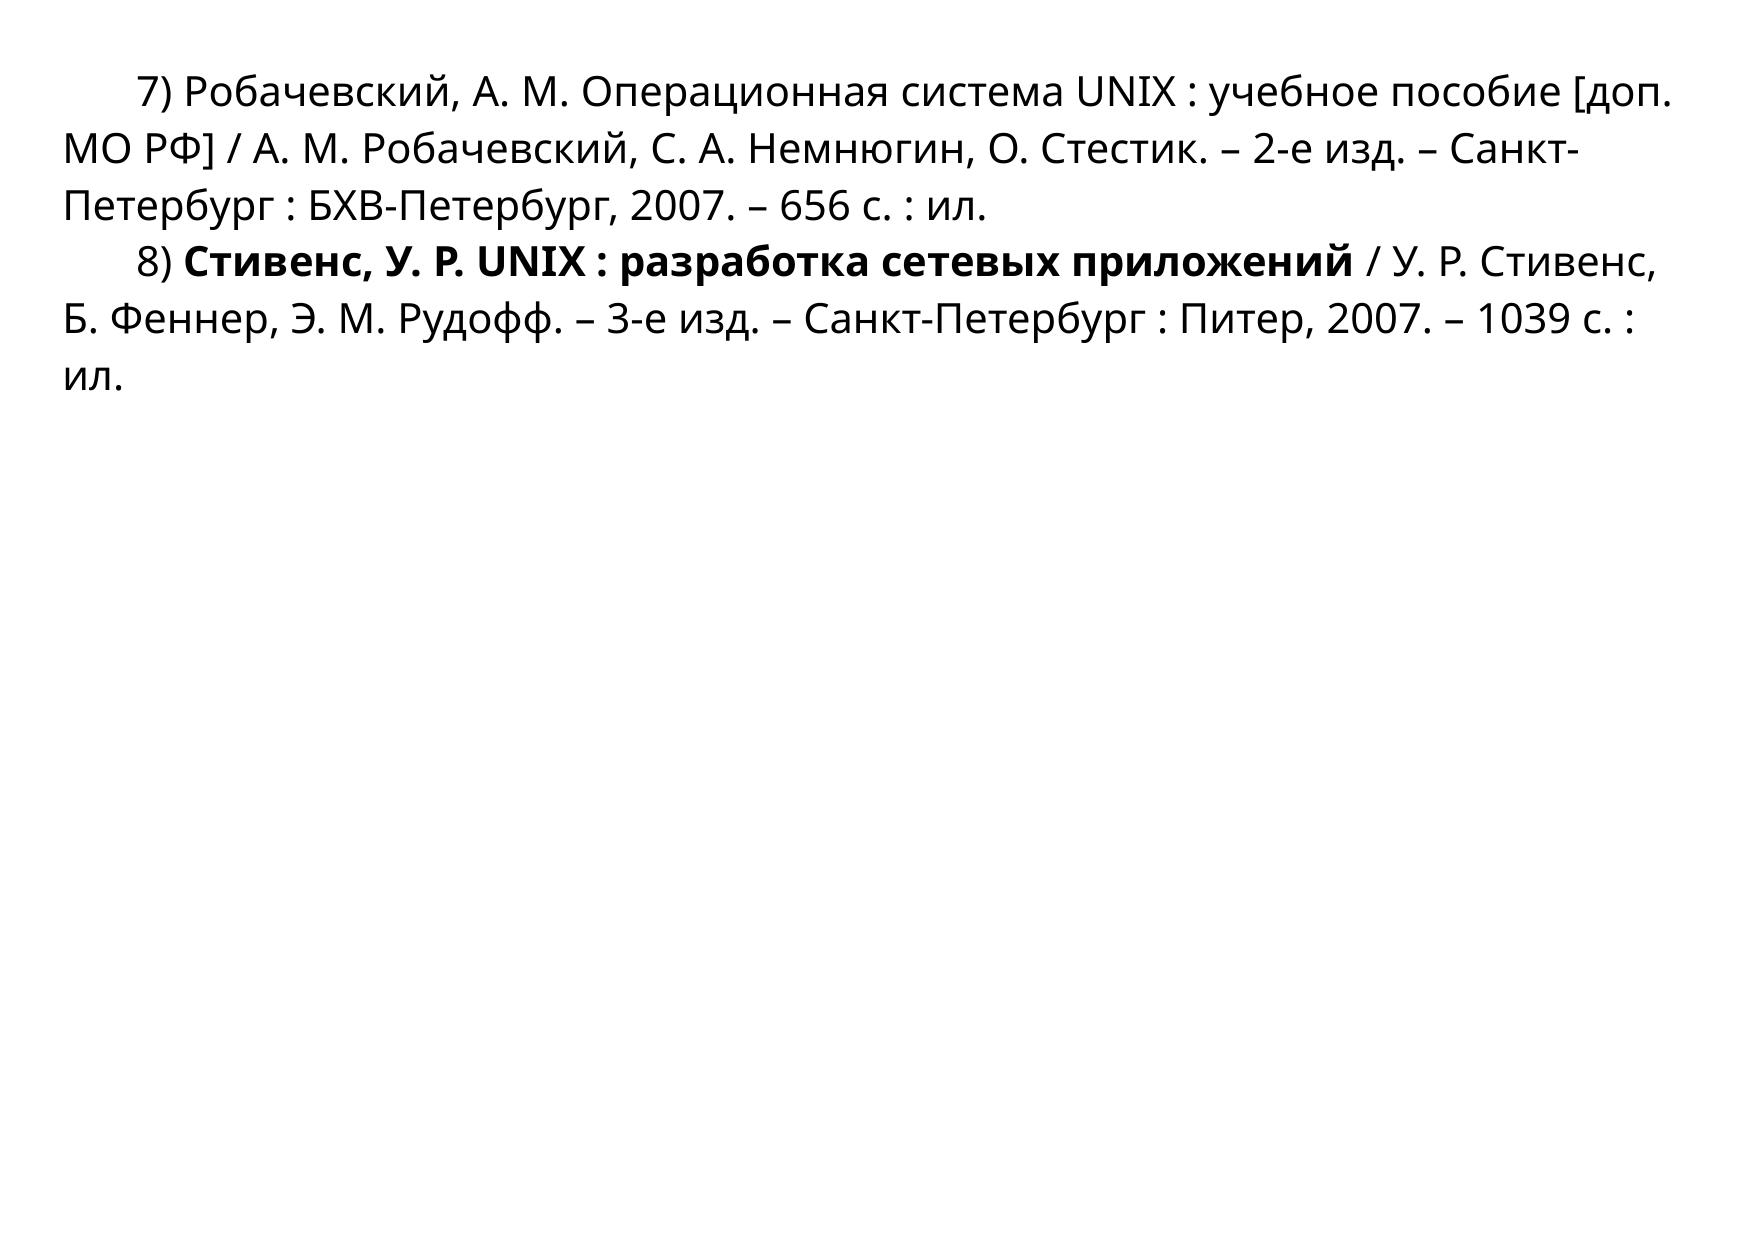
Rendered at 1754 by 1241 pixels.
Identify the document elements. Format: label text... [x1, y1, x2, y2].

list Робачевский, А. М. Операционная система UNIX : учебное пособие [доп. МО РФ] / А. М. Робачевский, С. А. Немнюгин, О. Стестик. – 2-е изд. – Санкт-Петербург : БХВ-Петербург, 2007. – 656 с. : ил. [62, 62, 1692, 232]
list Стивенс, У. Р. UNIX : разработка сетевых приложений / У. Р. Стивенс, Б. Феннер, Э. М. Рудофф. – 3-е изд. – Санкт-Петербург : Питер, 2007. – 1039 с. : ил. [62, 232, 1692, 403]
